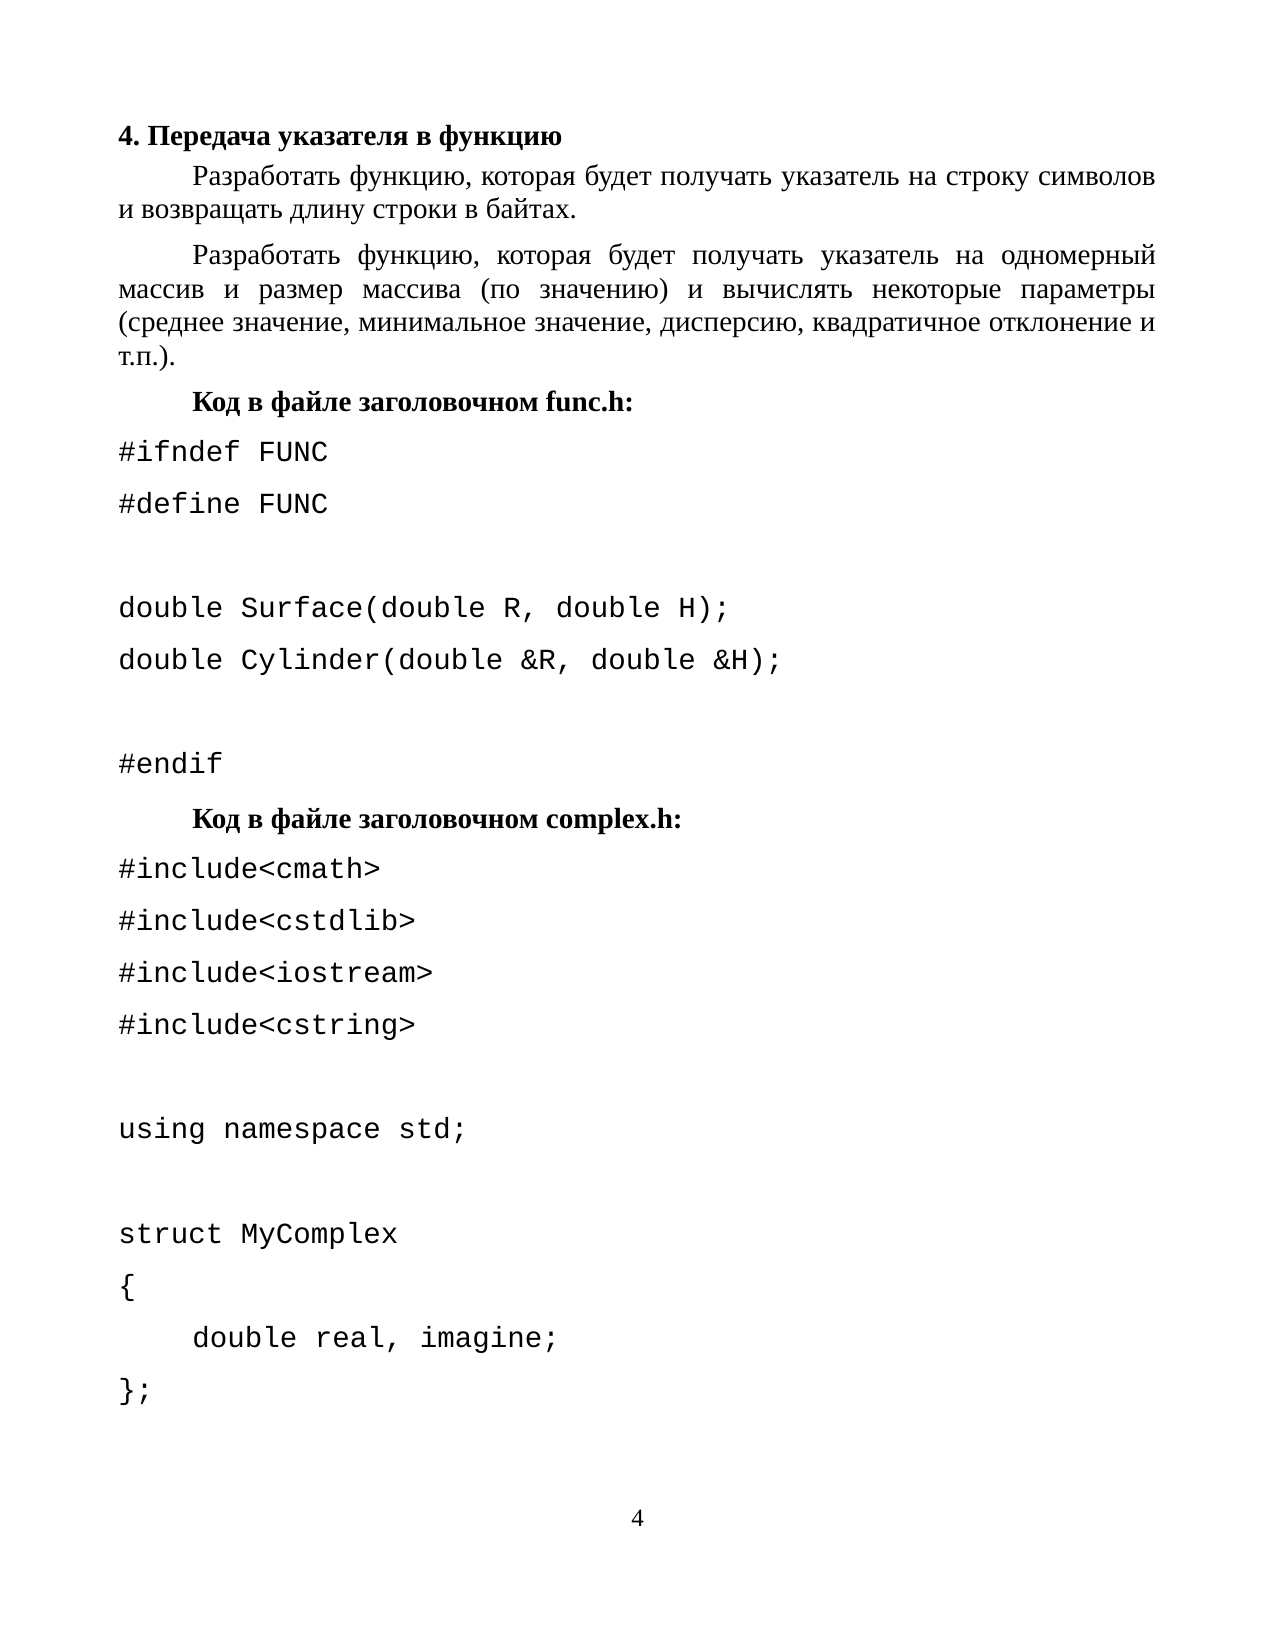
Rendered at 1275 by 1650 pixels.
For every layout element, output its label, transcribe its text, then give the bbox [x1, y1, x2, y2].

text #include<cstring> [118, 1010, 1157, 1043]
text Разработать функцию, которая будет получать указатель на одномерный массив и размер массива (по значению) и вычислять некоторые параметры (среднее значение, минимальное значение, дисперсию, квадратичное отклонение и т.п.). [118, 237, 1157, 372]
text struct MyComplex [118, 1219, 1157, 1252]
text double Cylinder(double &R, double &H); [118, 645, 1157, 678]
text #include<iostream> [118, 958, 1157, 991]
text Код в файле заголовочном func.h: [118, 384, 1157, 418]
text #ifndef FUNC [118, 437, 1157, 470]
text #include<cmath> [118, 854, 1157, 887]
text }; [118, 1375, 1157, 1408]
text #endif [118, 749, 1157, 782]
text #include<cstdlib> [118, 906, 1157, 939]
subtitle 4. Передача указателя в функцию [118, 118, 1157, 152]
text using namespace std; [118, 1114, 1157, 1148]
text Код в файле заголовочном complex.h: [118, 801, 1157, 835]
text #define FUNC [118, 489, 1157, 522]
text double real, imagine; [118, 1323, 1157, 1356]
text double Surface(double R, double H); [118, 593, 1157, 626]
text { [118, 1271, 1157, 1304]
text Разработать функцию, которая будет получать указатель на строку символов и возвращать длину строки в байтах. [118, 158, 1157, 225]
